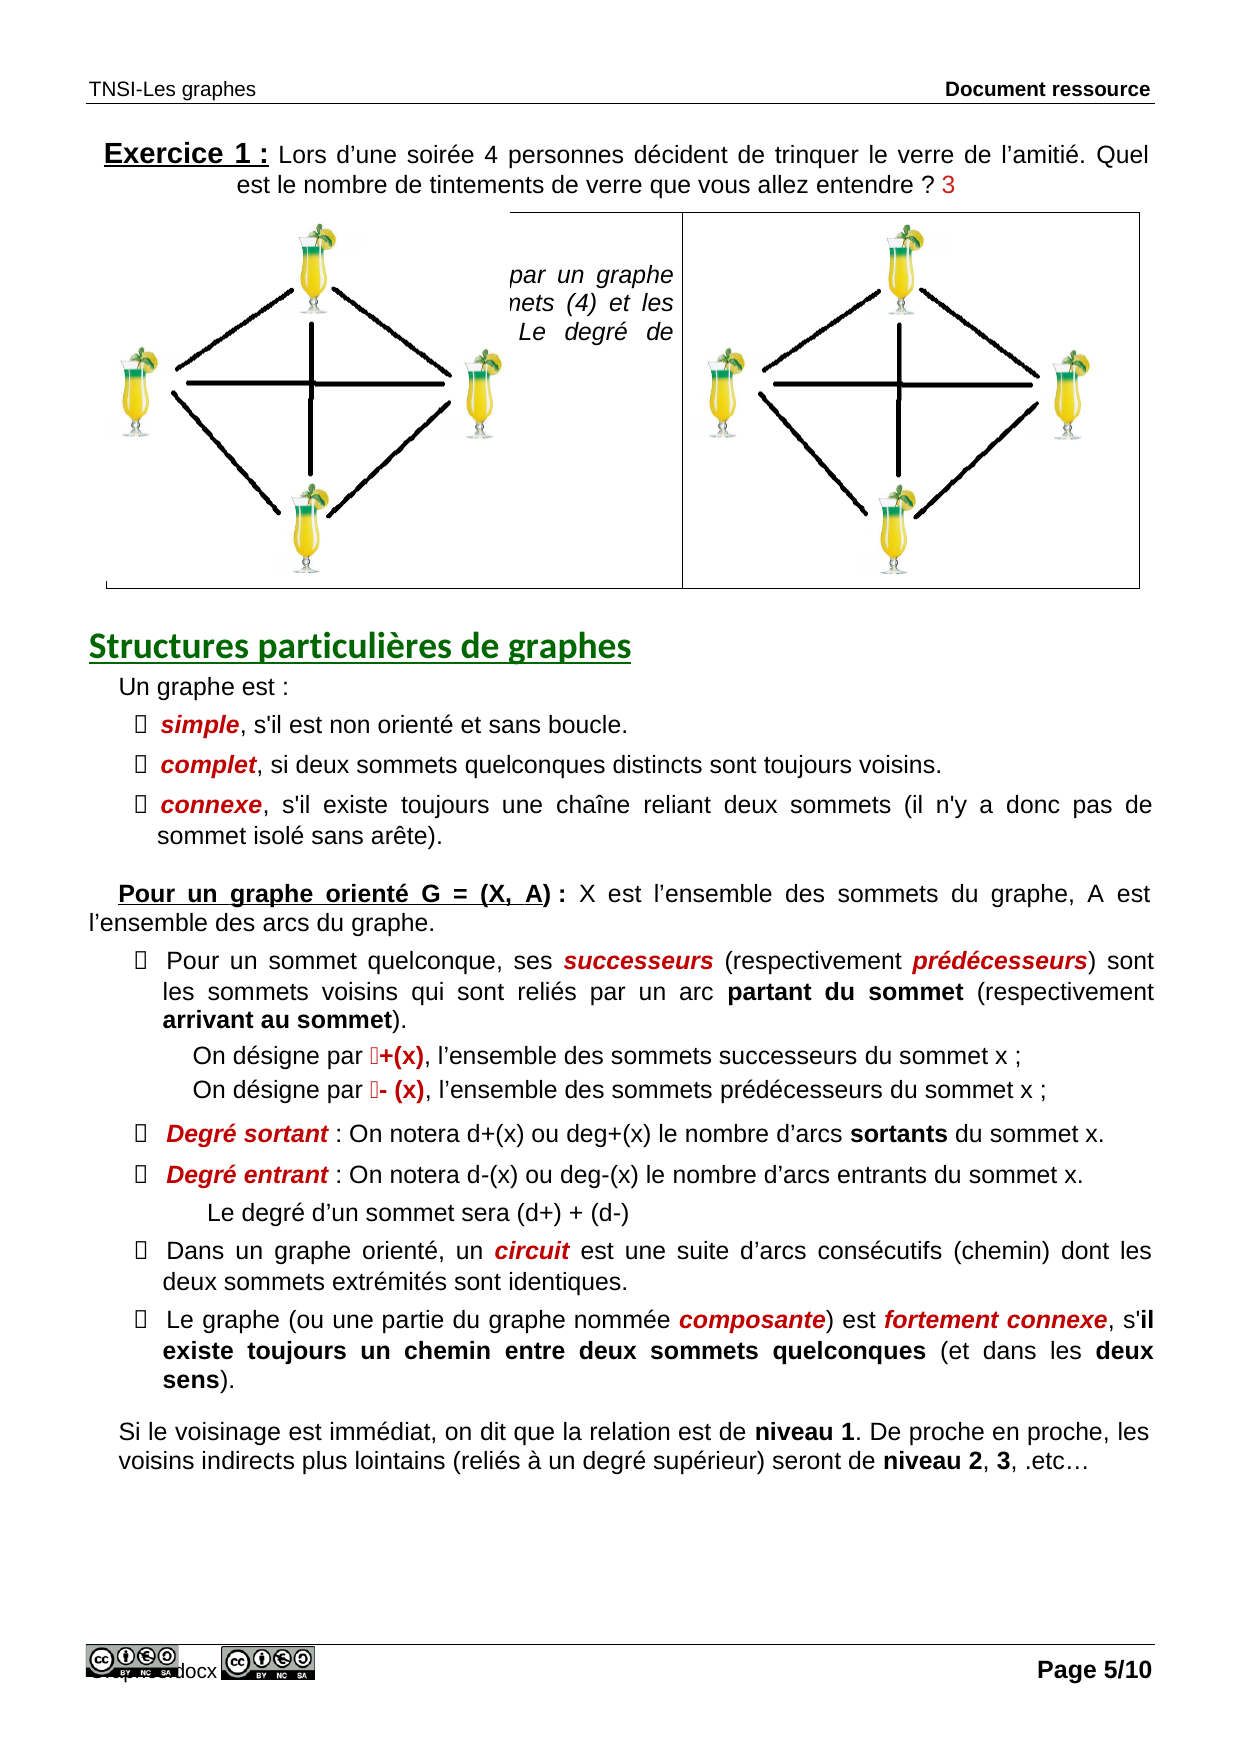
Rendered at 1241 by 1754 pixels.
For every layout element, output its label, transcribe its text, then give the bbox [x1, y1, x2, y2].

text connexe, s'il existe toujours une chaîne reliant deux sommets (il n'y a donc pas de sommet isolé sans arête). [133, 787, 1158, 850]
text Pour un graphe orienté G = (X, A) : X est l’ensemble des sommets du graphe, A est l’ensemble des arcs du graphe. [89, 879, 1159, 936]
text On peut représenter le problème par un graphe dont les personnes sont les sommets (4) et les tintements de verre les arêtes. Le degré de chaque sommet vaut [510, 259, 673, 374]
text Le degré d’un sommet sera (d+) + (d-) [207, 1198, 1154, 1227]
text Structures particulières de graphes Un graphe est : [89, 622, 640, 700]
text Solution : [683, 224, 693, 253]
text Degré sortant : On notera d+(x) ou deg+(x) le nombre d’arcs sortants du sommet x. Degré entrant : On notera d-(x) ou deg-(x) le nombre d’arcs entrants du sommet x. [133, 1116, 1110, 1191]
text complet, si deux sommets quelconques distincts sont toujours voisins. [133, 747, 1154, 781]
text simple, s'il est non orienté et sans boucle. [133, 706, 1154, 741]
picture [221, 1646, 315, 1680]
text Graphes.docx Page 5/10 [89, 1655, 1154, 1684]
text TNSI-Les graphes Document ressource [89, 76, 1154, 100]
text Solution : [1098, 224, 1139, 253]
picture [85, 1644, 179, 1677]
text Pour un sommet quelconque, ses successeurs (respectivement prédécesseurs) sont les sommets voisins qui sont reliés par un arc partant du sommet (respectivement arrivant au sommet). [133, 942, 1154, 1034]
text Solution : [510, 224, 682, 253]
text Solution : [1140, 224, 1154, 253]
picture [106, 211, 510, 581]
text Si le voisinage est immédiat, on dit que la relation est de niveau 1. De proche en proche, les voisins indirects plus lointains (reliés à un degré supérieur) seront de niveau 2, 3, .etc… [118, 1417, 1159, 1475]
picture [693, 213, 1098, 582]
text Exercice 1 : Lors d’une soirée 4 personnes décident de trinquer le verre de l’amitié. Quel est le nombre de tintements de verre que vous allez entendre ? 3 [103, 137, 1159, 199]
text Dans un graphe orienté, un circuit est une suite d’arcs consécutifs (chemin) dont les deux sommets extrémités sont identiques. [133, 1233, 1158, 1296]
text On désigne par +(x), l’ensemble des sommets successeurs du sommet x ; On désigne par - (x), l’ensemble des sommets prédécesseurs du sommet x ; [192, 1041, 1055, 1104]
text Le graphe (ou une partie du graphe nommée composante) est fortement connexe, s'il existe toujours un chemin entre deux sommets quelconques (et dans les deux sens). [133, 1302, 1154, 1393]
